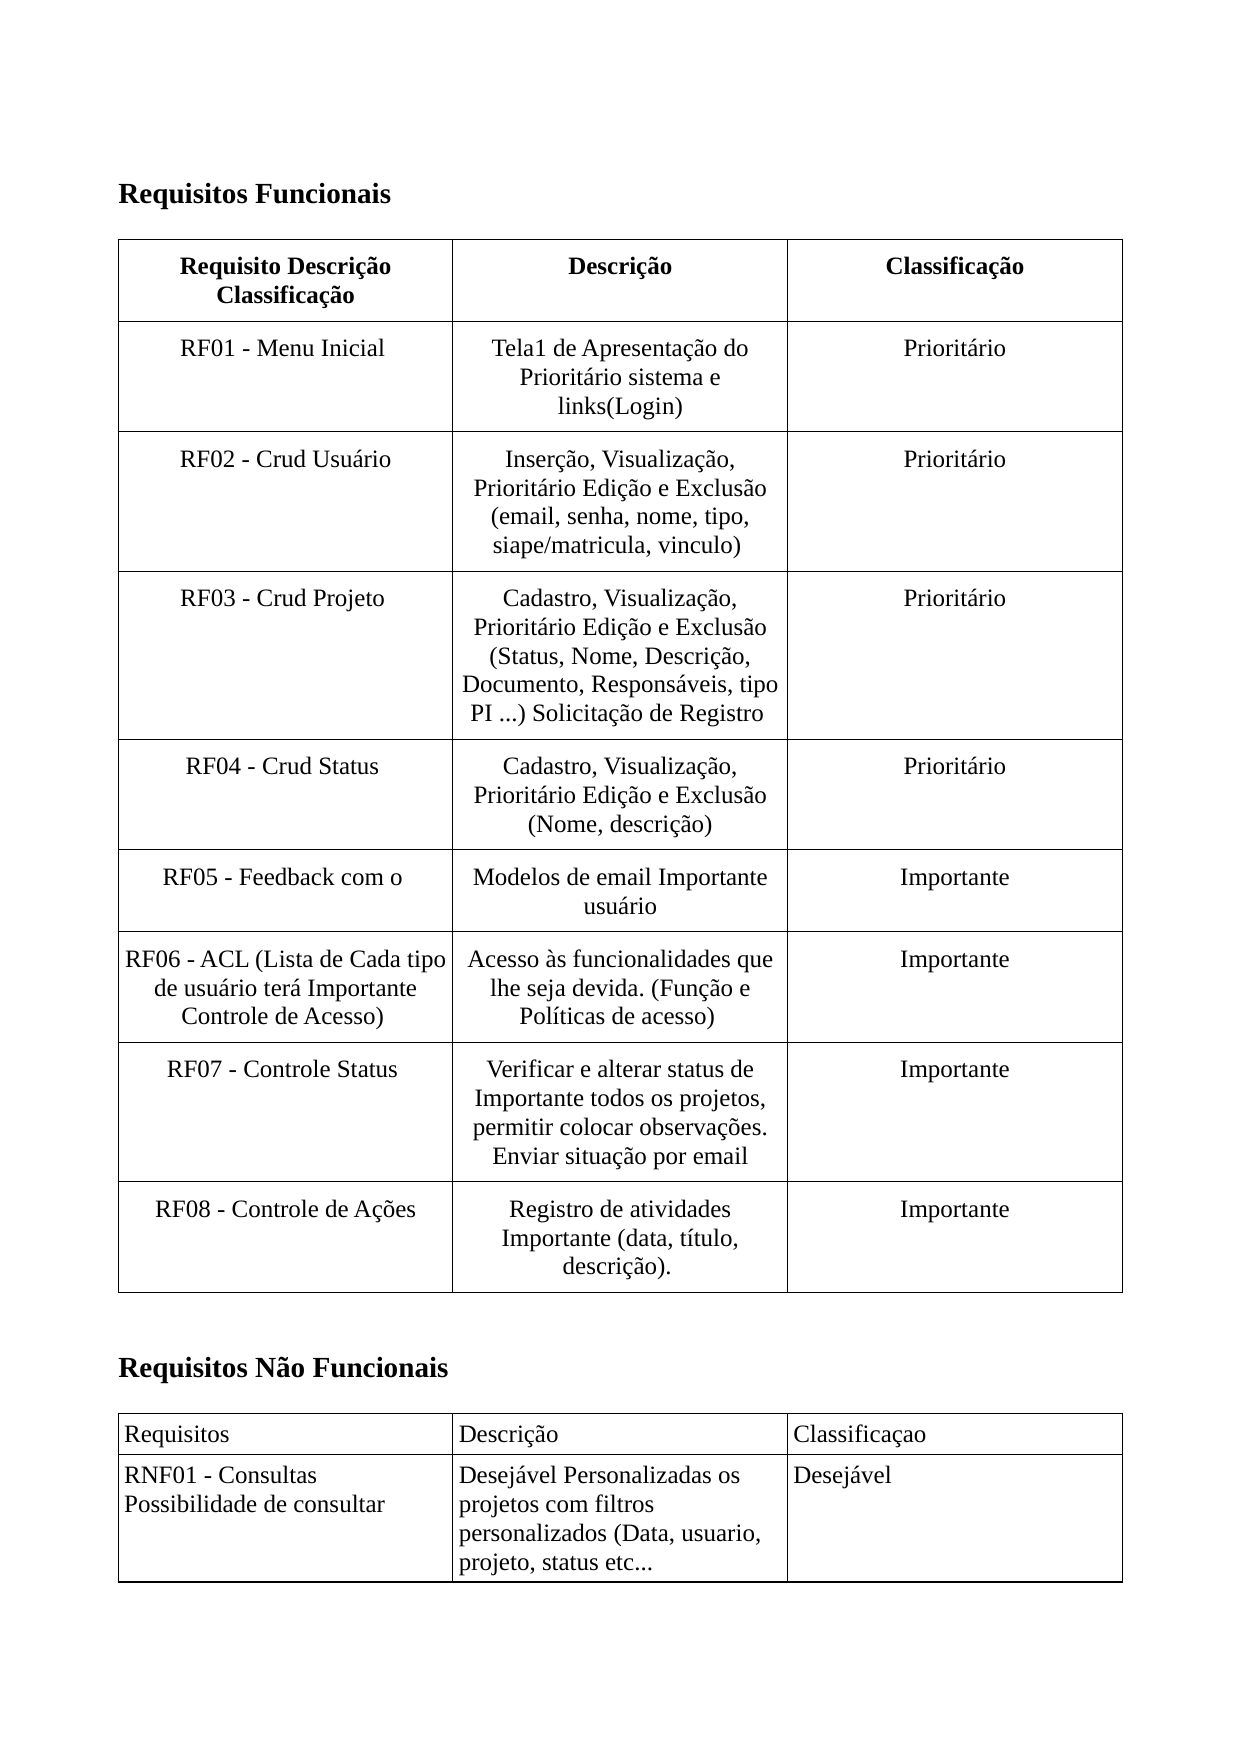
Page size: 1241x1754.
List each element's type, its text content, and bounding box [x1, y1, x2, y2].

table_cell Prioritário [788, 432, 1122, 571]
table_cell Importante [788, 932, 1122, 1042]
table_cell Cadastro, Visualização, Prioritário Edição e Exclusão (Nome, descrição) [453, 740, 787, 849]
table_cell RF08 - Controle de Ações [119, 1182, 452, 1292]
table_cell RF07 - Controle Status [119, 1043, 452, 1181]
table_cell Prioritário [788, 572, 1122, 739]
text Requisitos Não Funcionais [118, 1350, 1122, 1384]
table_cell Prioritário [788, 322, 1122, 431]
table_cell Acesso às funcionalidades que lhe seja devida. (Função e Políticas de acesso) [453, 932, 787, 1042]
table_header Classificaçao [788, 1414, 1122, 1454]
table_cell RNF01 - Consultas Possibilidade de consultar [119, 1455, 452, 1581]
table_cell RF02 - Crud Usuário [119, 432, 452, 571]
table_cell Tela1 de Apresentação do Prioritário sistema e links(Login) [453, 322, 787, 431]
table_cell Prioritário [788, 740, 1122, 849]
table_cell Cadastro, Visualização, Prioritário Edição e Exclusão (Status, Nome, Descrição, Documento, Responsáveis, tipo PI ...) Solicitação de Registro [453, 572, 787, 739]
table_cell RF01 - Menu Inicial [119, 322, 452, 431]
table_header Classificação [788, 240, 1122, 321]
table_cell Importante [788, 1043, 1122, 1181]
table_cell Registro de atividades Importante (data, título, descrição). [453, 1182, 787, 1292]
table_cell RF05 - Feedback com o [119, 850, 452, 931]
table_header Descrição [453, 1414, 787, 1454]
table_cell RF04 - Crud Status [119, 740, 452, 849]
table_cell RF03 - Crud Projeto [119, 572, 452, 739]
text Requisitos Funcionais [118, 176, 1122, 210]
table_cell Modelos de email Importante usuário [453, 850, 787, 931]
table_cell Verificar e alterar status de Importante todos os projetos, permitir colocar observações. Enviar situação por email [453, 1043, 787, 1181]
table_cell RF06 - ACL (Lista de Cada tipo de usuário terá Importante Controle de Acesso) [119, 932, 452, 1042]
table_cell Desejável [788, 1455, 1122, 1581]
table_cell Inserção, Visualização, Prioritário Edição e Exclusão (email, senha, nome, tipo, siape/matricula, vinculo) [453, 432, 787, 571]
table_cell Desejável Personalizadas os projetos com filtros personalizados (Data, usuario, projeto, status etc... [453, 1455, 787, 1581]
table_header Requisitos [119, 1414, 452, 1454]
table_header Descrição [453, 240, 787, 321]
table_cell Importante [788, 1182, 1122, 1292]
table_header Requisito Descrição Classificação [119, 240, 452, 321]
table_cell Importante [788, 850, 1122, 931]
